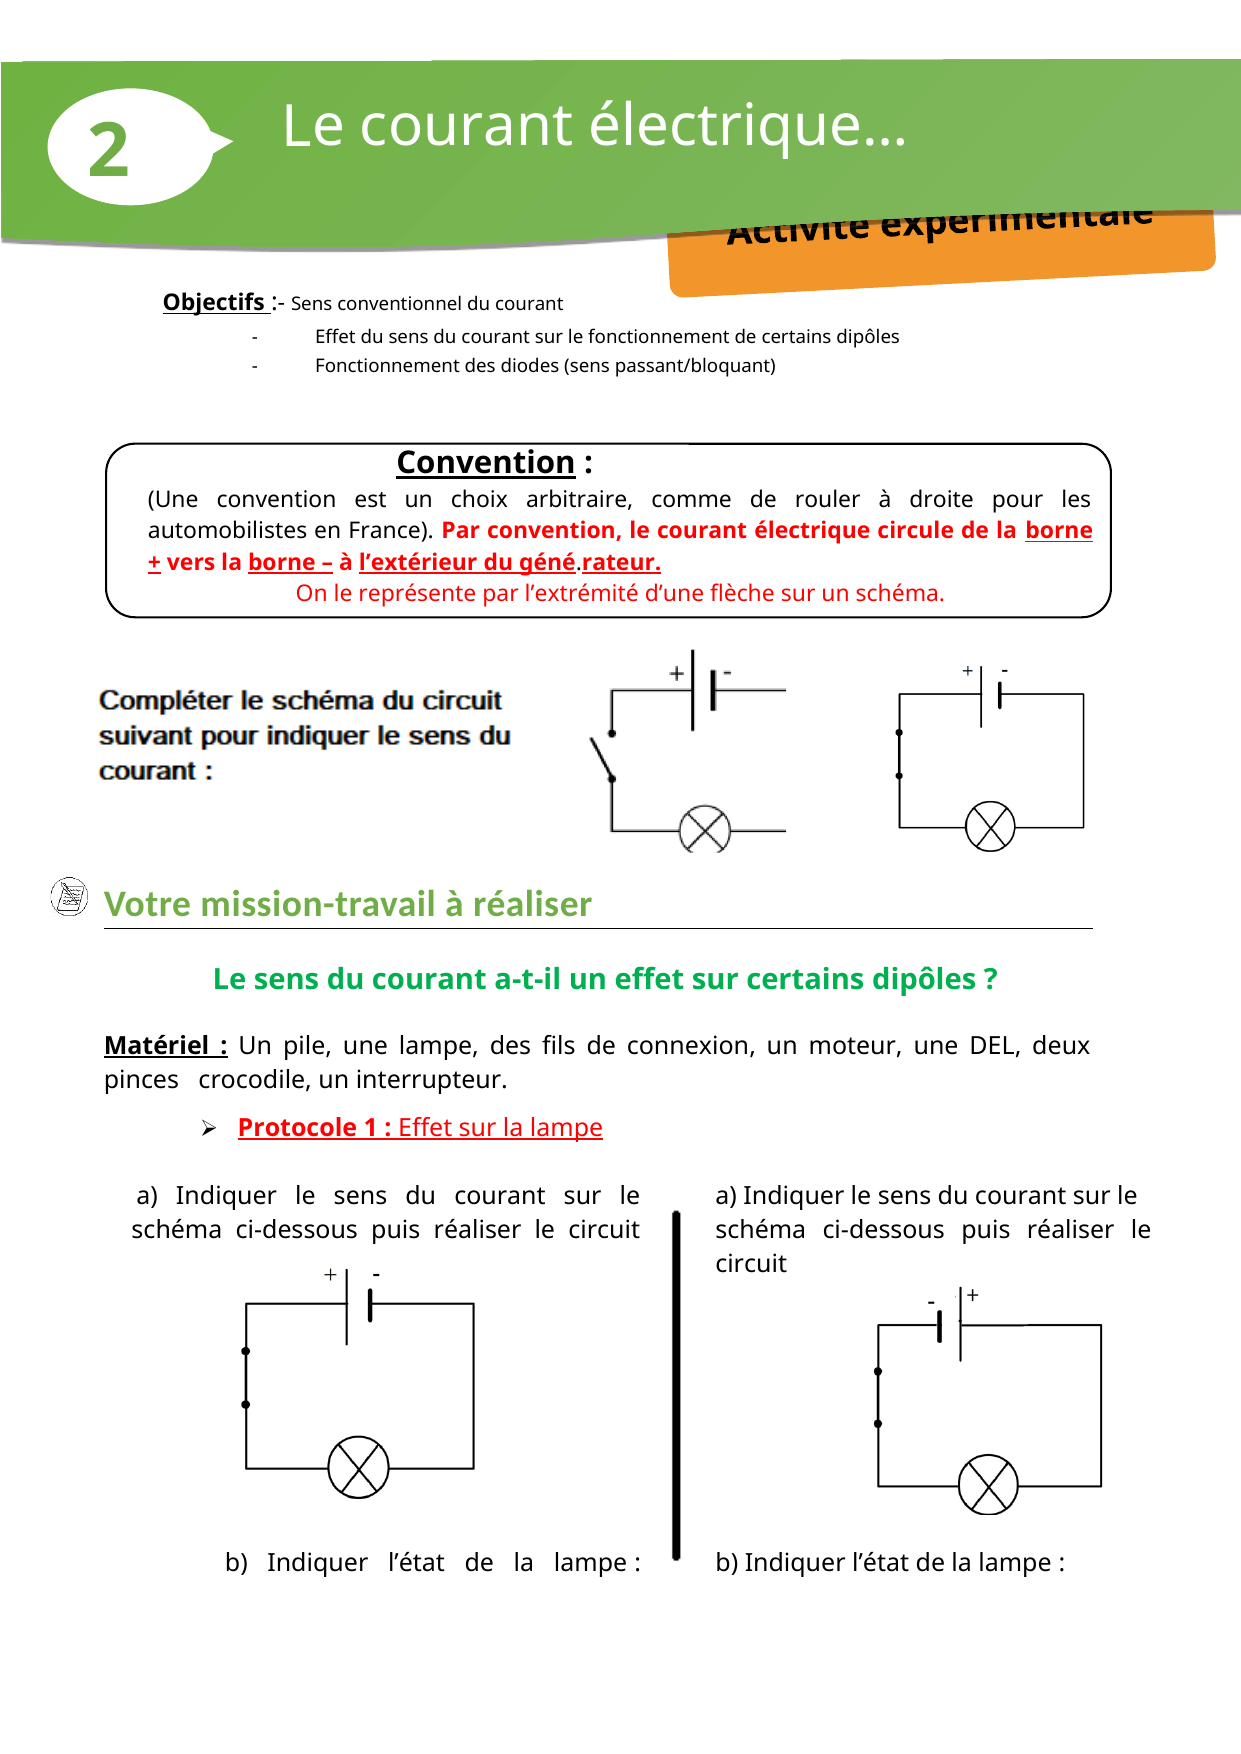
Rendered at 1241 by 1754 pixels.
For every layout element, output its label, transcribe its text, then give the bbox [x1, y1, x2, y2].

text (Une convention est un choix arbitraire, comme de rouler à droite pour les automobilistes en France). Par convention, le courant électrique circule de la borne + vers la borne – à l’extérieur du géné.rateur. [148, 483, 1093, 577]
picture [50, 877, 88, 916]
picture [817, 658, 1177, 860]
list Protocole 1 : Effet sur la lampe [200, 1110, 1093, 1144]
text a) Indiquer le sens du courant sur le a) Indiquer le sens du courant sur le [118, 1178, 1152, 1212]
picture [145, 1259, 589, 1509]
list Fonctionnement des diodes (sens passant/bloquant) [237, 352, 1093, 378]
text b) Indiquer l’état de la lampe : b) Indiquer l’état de la lampe : [106, 1544, 1198, 1578]
picture [680, 1202, 700, 1574]
picture [114, 680, 525, 794]
picture [877, 1282, 1105, 1518]
text On le représente par l’extrémité d’une flèche sur un schéma. [148, 577, 1093, 608]
text Convention : [384, 440, 605, 483]
list Effet du sens du courant sur le fonctionnement de certains dipôles [237, 323, 1093, 348]
list Le sens du courant a-t-il un effet sur certains dipôles ? [118, 958, 1093, 998]
text Matériel : Un pile, une lampe, des fils de connexion, un moteur, une DEL, deux pinces crocodile, un interrupteur. [103, 1027, 1093, 1096]
text Objectifs :- Sens conventionnel du courant [59, 284, 1093, 318]
text schéma ci-dessous puis réaliser le circuit [700, 1212, 1152, 1280]
text Votre mission-travail à réaliser [103, 880, 1093, 929]
text schéma ci-dessous puis réaliser le circuit [118, 1212, 680, 1280]
